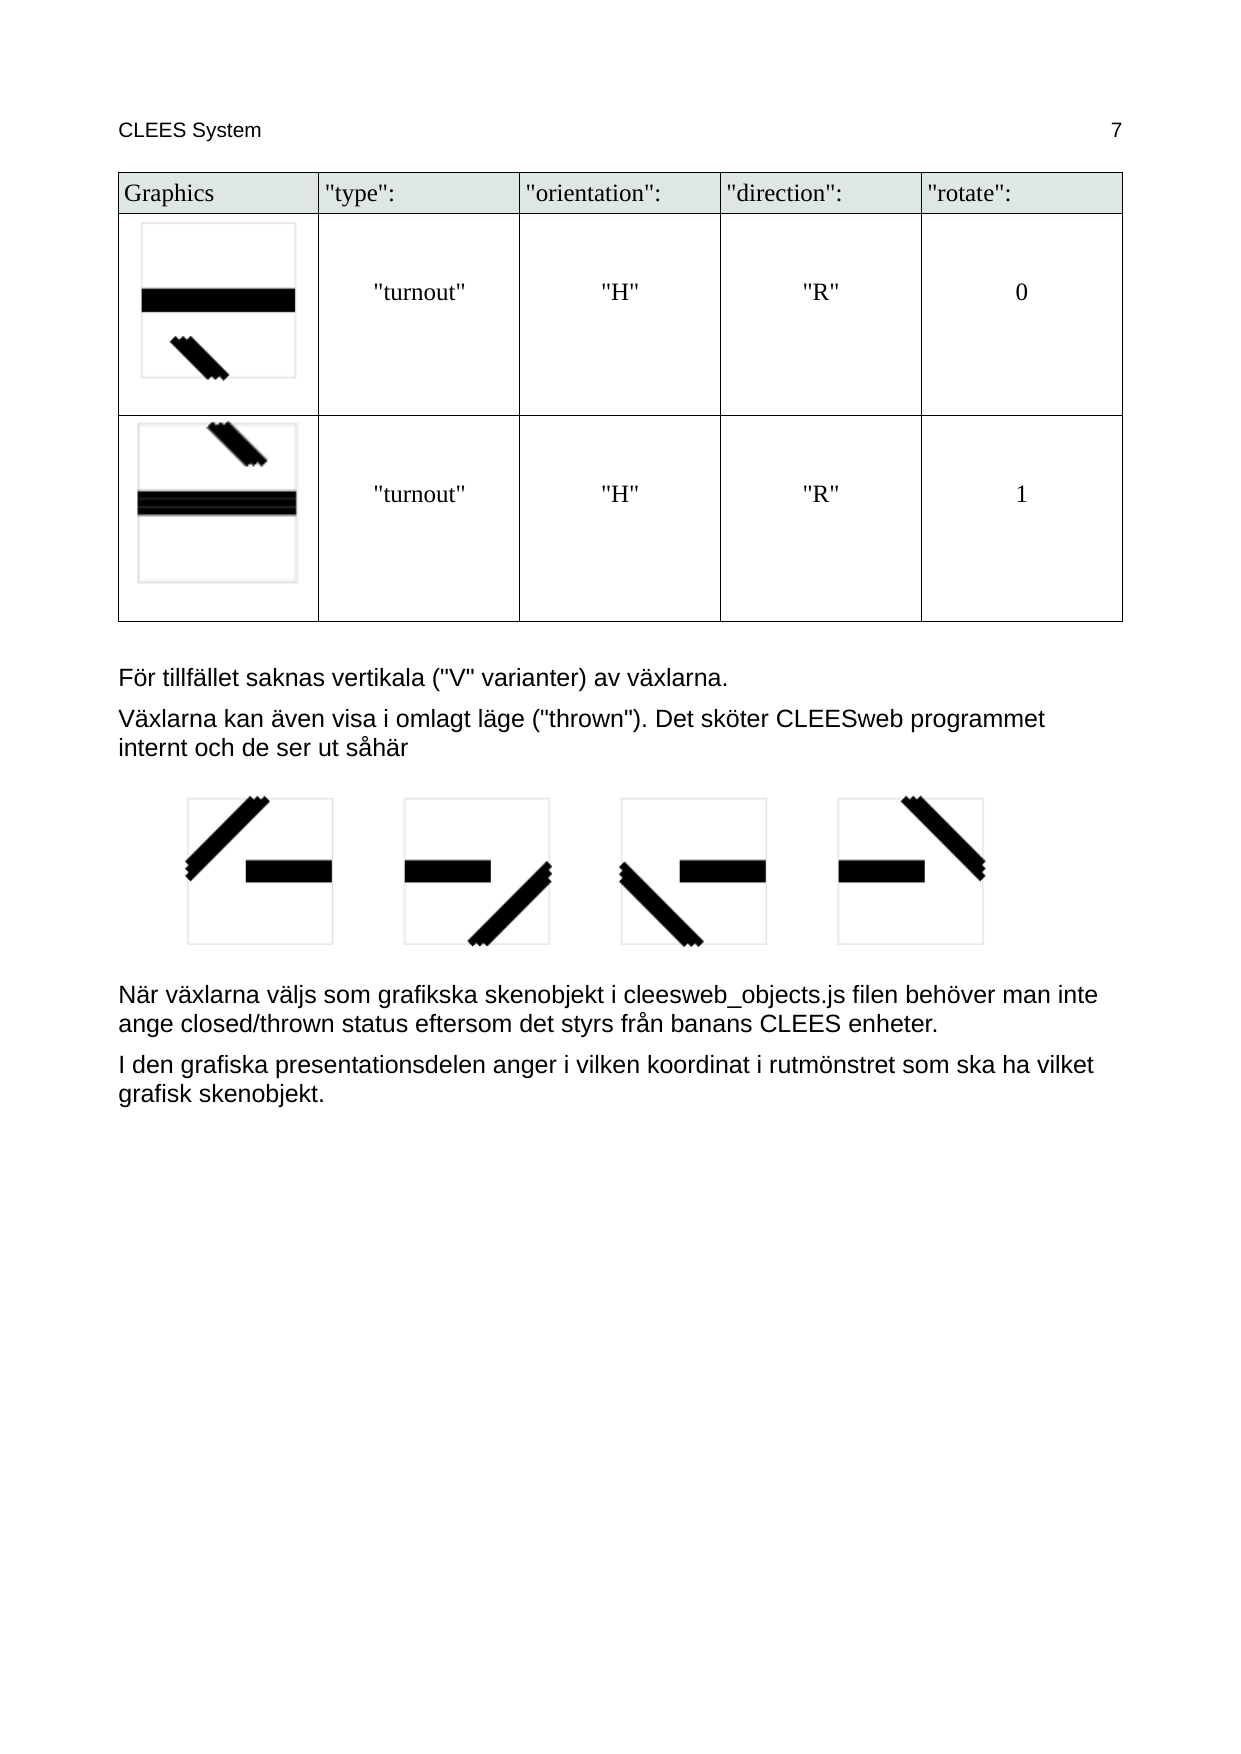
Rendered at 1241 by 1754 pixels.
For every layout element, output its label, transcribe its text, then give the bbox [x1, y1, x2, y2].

table_cell "R" [721, 214, 921, 415]
table_header "orientation": [520, 173, 720, 213]
text För tillfället saknas vertikala ("V" varianter) av växlarna. [118, 663, 1122, 692]
table_cell "turnout" [319, 416, 519, 621]
table_cell "H" [520, 416, 720, 621]
table_cell "R" [721, 416, 921, 621]
table_header "direction": [721, 173, 921, 213]
table_cell 0 [922, 214, 1122, 415]
table_cell "turnout" [319, 214, 519, 415]
table_header "type": [319, 173, 519, 213]
table_cell [119, 416, 318, 621]
picture [136, 421, 301, 586]
table_cell "H" [520, 214, 720, 415]
table_header Graphics [119, 173, 318, 213]
text När växlarna väljs som grafikska skenobjekt i cleesweb_objects.js filen behöver man inte ange closed/thrown status eftersom det styrs från banans CLEES enheter. [118, 980, 1122, 1038]
table_header "rotate": [922, 173, 1122, 213]
table_cell 1 [922, 416, 1122, 621]
table_cell [119, 220, 318, 415]
table_cell [119, 214, 318, 219]
picture [138, 219, 299, 381]
text Växlarna kan även visa i omlagt läge ("thrown"). Det sköter CLEESweb programmet internt och de ser ut såhär [118, 704, 1122, 762]
picture [179, 785, 993, 957]
text I den grafiska presentationsdelen anger i vilken koordinat i rutmönstret som ska ha vilket grafisk skenobjekt. [118, 1050, 1122, 1108]
